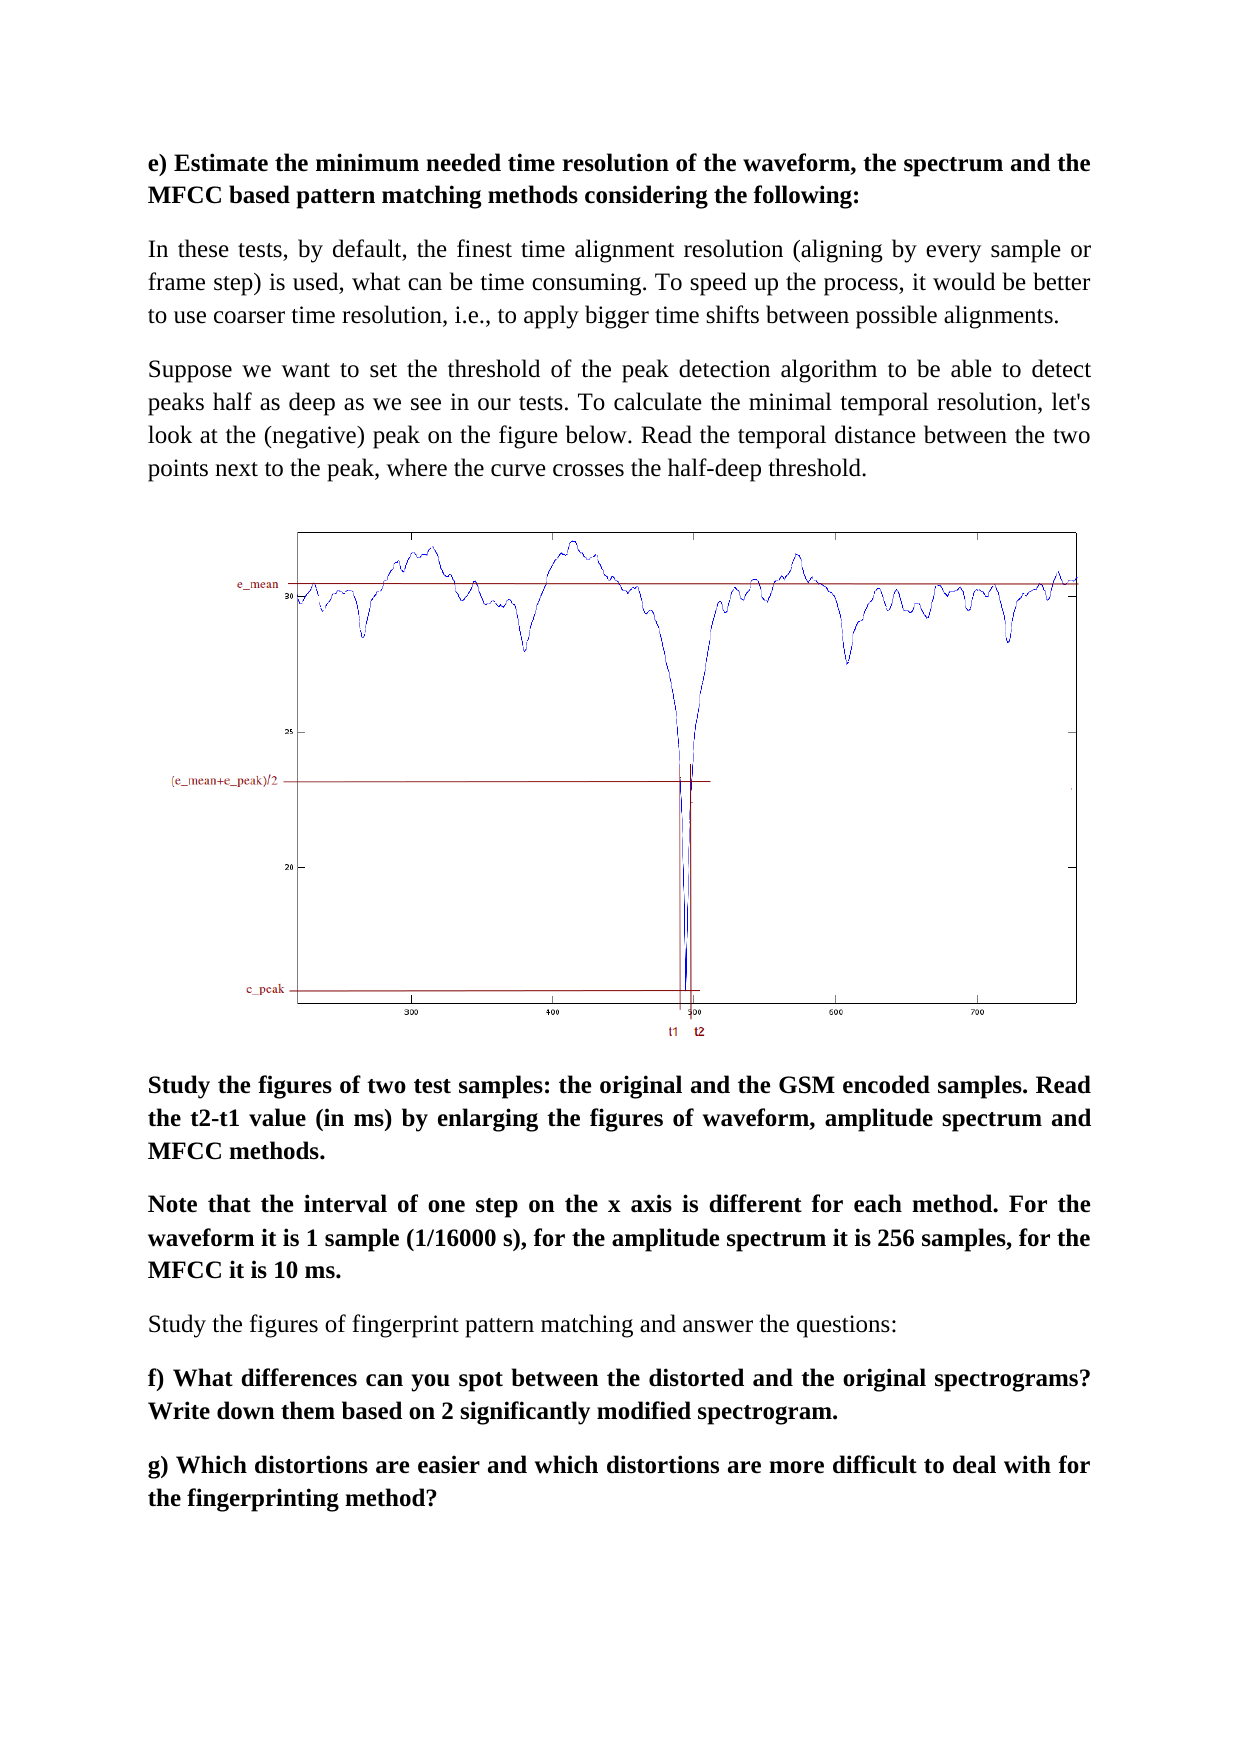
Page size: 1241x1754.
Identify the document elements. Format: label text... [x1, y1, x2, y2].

text g) Which distortions are easier and which distortions are more difficult to deal with for the fingerprinting method? [148, 1450, 1093, 1512]
text Study the figures of two test samples: the original and the GSM encoded samples. Read the t2-t1 value (in ms) by enlarging the figures of waveform, amplitude spectrum and MFCC methods. [148, 1070, 1093, 1164]
text f) What differences can you spot between the distorted and the original spectrograms? Write down them based on 2 significantly modified spectrogram. [148, 1363, 1093, 1425]
text Suppose we want to set the threshold of the peak detection algorithm to be able to detect peaks half as deep as we see in our tests. To calculate the minimal temporal resolution, let's look at the (negative) peak on the figure below. Read the temporal distance between the two points next to the peak, where the curve crosses the half-deep threshold. [148, 354, 1093, 482]
text Note that the interval of one step on the x axis is different for each method. For the waveform it is 1 sample (1/16000 s), for the amplitude spectrum it is 256 samples, for the MFCC it is 10 ms. [148, 1189, 1093, 1284]
text In these tests, by default, the finest time alignment resolution (aligning by every sample or frame step) is used, what can be time consuming. To speed up the process, it would be better to use coarser time resolution, i.e., to apply bigger time shifts between possible alignments. [148, 234, 1093, 329]
text e) Estimate the minimum needed time resolution of the waveform, the spectrum and the MFCC based pattern matching methods considering the following: [148, 148, 1093, 209]
picture [150, 507, 1095, 1045]
text Study the figures of fingerprint pattern matching and answer the questions: [148, 1309, 1093, 1338]
